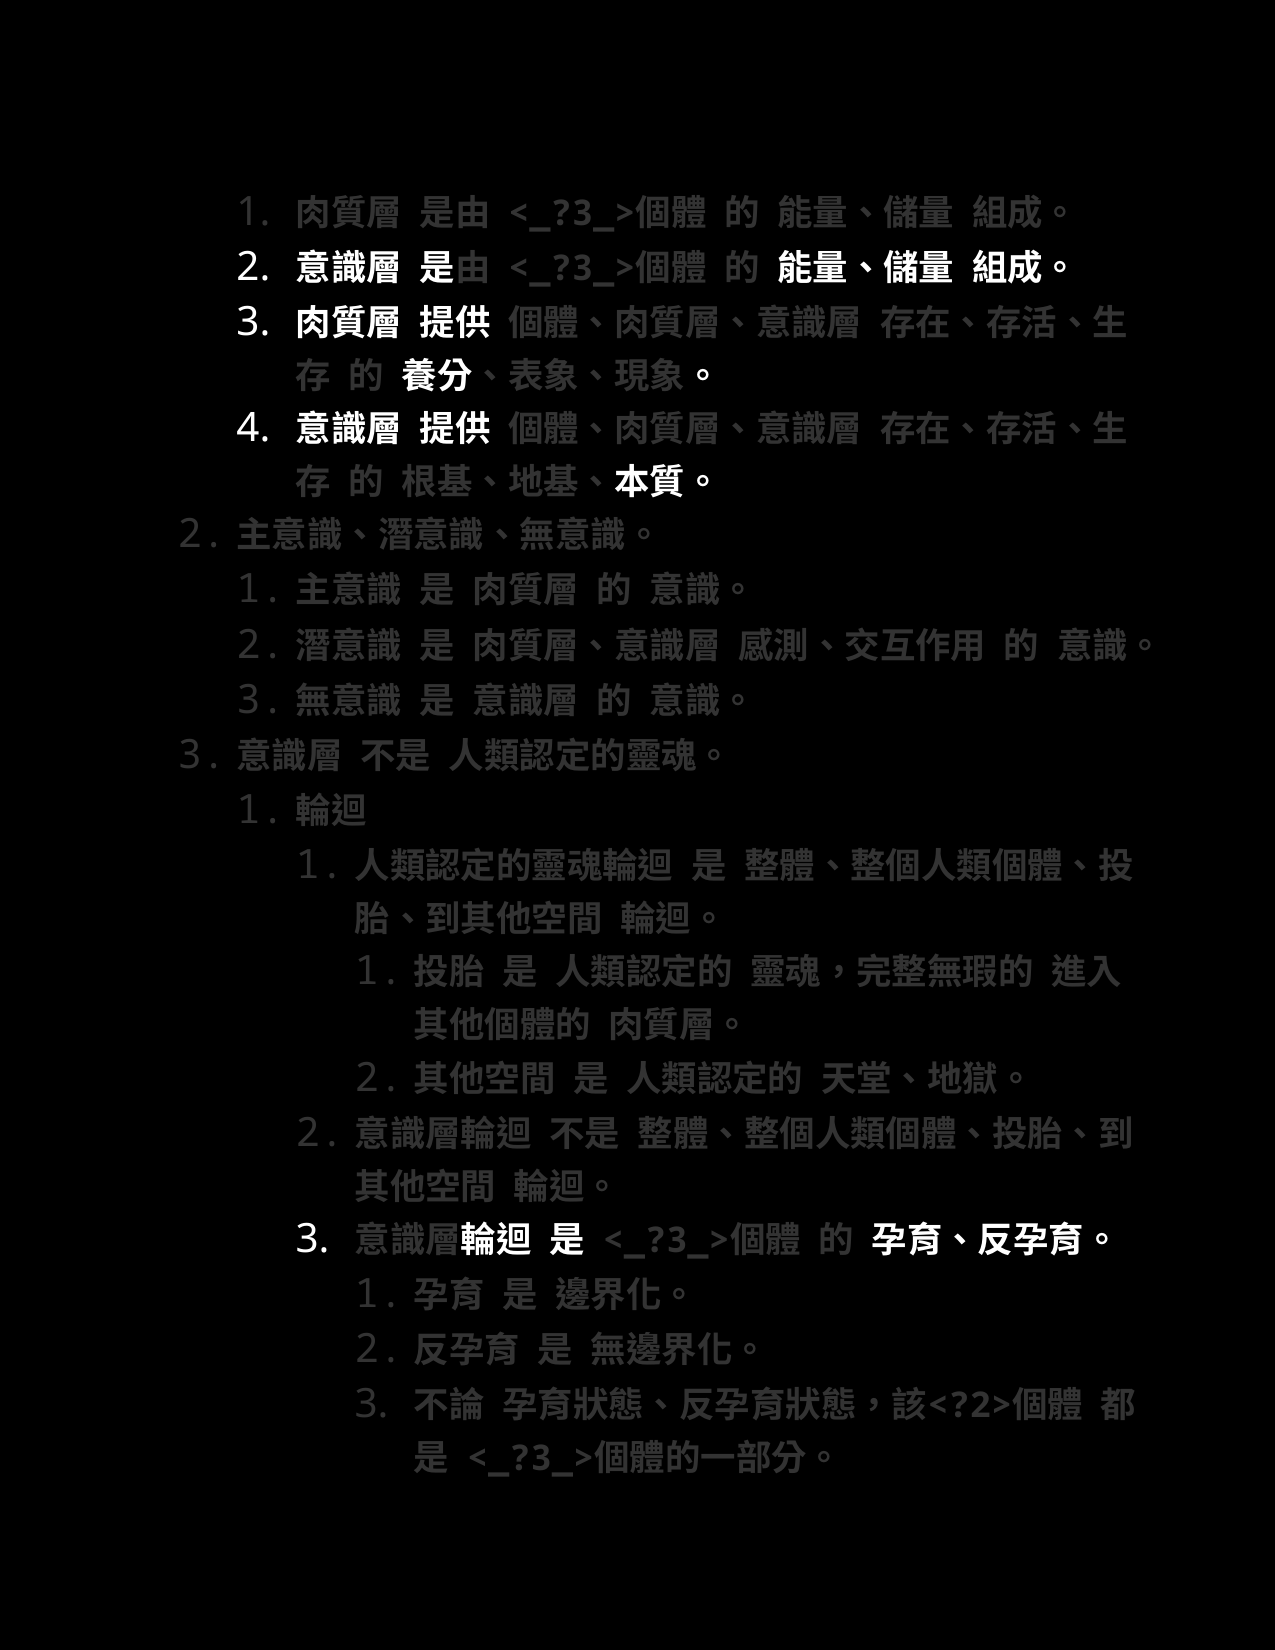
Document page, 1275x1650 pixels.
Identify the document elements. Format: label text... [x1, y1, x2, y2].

list 意識層 不是 人類認定的靈魂。 [177, 725, 1157, 780]
list 人類認定的靈魂輪迴 是 整體、整個人類個體、投胎、到其他空間 輪迴。 [295, 835, 1157, 942]
list 主意識 是 肉質層 的 意識。 [236, 560, 1157, 615]
list 無意識 是 意識層 的 意識。 [236, 670, 1157, 725]
list 其他空間 是 人類認定的 天堂、地獄。 [354, 1048, 1157, 1103]
list 肉質層 提供 個體、肉質層、意識層 存在、存活、生存 的 養分、表象、現象。 [236, 292, 1157, 398]
list 不論 孕育狀態、反孕育狀態，該<?2>個體 都是 <_?3_>個體的一部分。 [354, 1375, 1157, 1481]
list 意識層輪迴 不是 整體、整個人類個體、投胎、到其他空間 輪迴。 [295, 1103, 1157, 1209]
list 意識層輪迴 是 <_?3_>個體 的 孕育、反孕育。 [295, 1209, 1157, 1264]
list 意識層 提供 個體、肉質層、意識層 存在、存活、生存 的 根基、地基、本質。 [236, 398, 1157, 504]
list 潛意識 是 肉質層、意識層 感測、交互作用 的 意識。 [236, 615, 1157, 670]
list 輪迴 [236, 780, 1157, 835]
list 意識層 是由 <_?3_>個體 的 能量、儲量 組成。 [236, 237, 1157, 292]
list 投胎 是 人類認定的 靈魂，完整無瑕的 進入 其他個體的 肉質層。 [354, 942, 1157, 1048]
list 主意識、潛意識、無意識。 [177, 504, 1157, 560]
list 肉質層 是由 <_?3_>個體 的 能量、儲量 組成。 [236, 182, 1157, 237]
list 反孕育 是 無邊界化。 [354, 1319, 1157, 1375]
list 孕育 是 邊界化。 [354, 1264, 1157, 1319]
